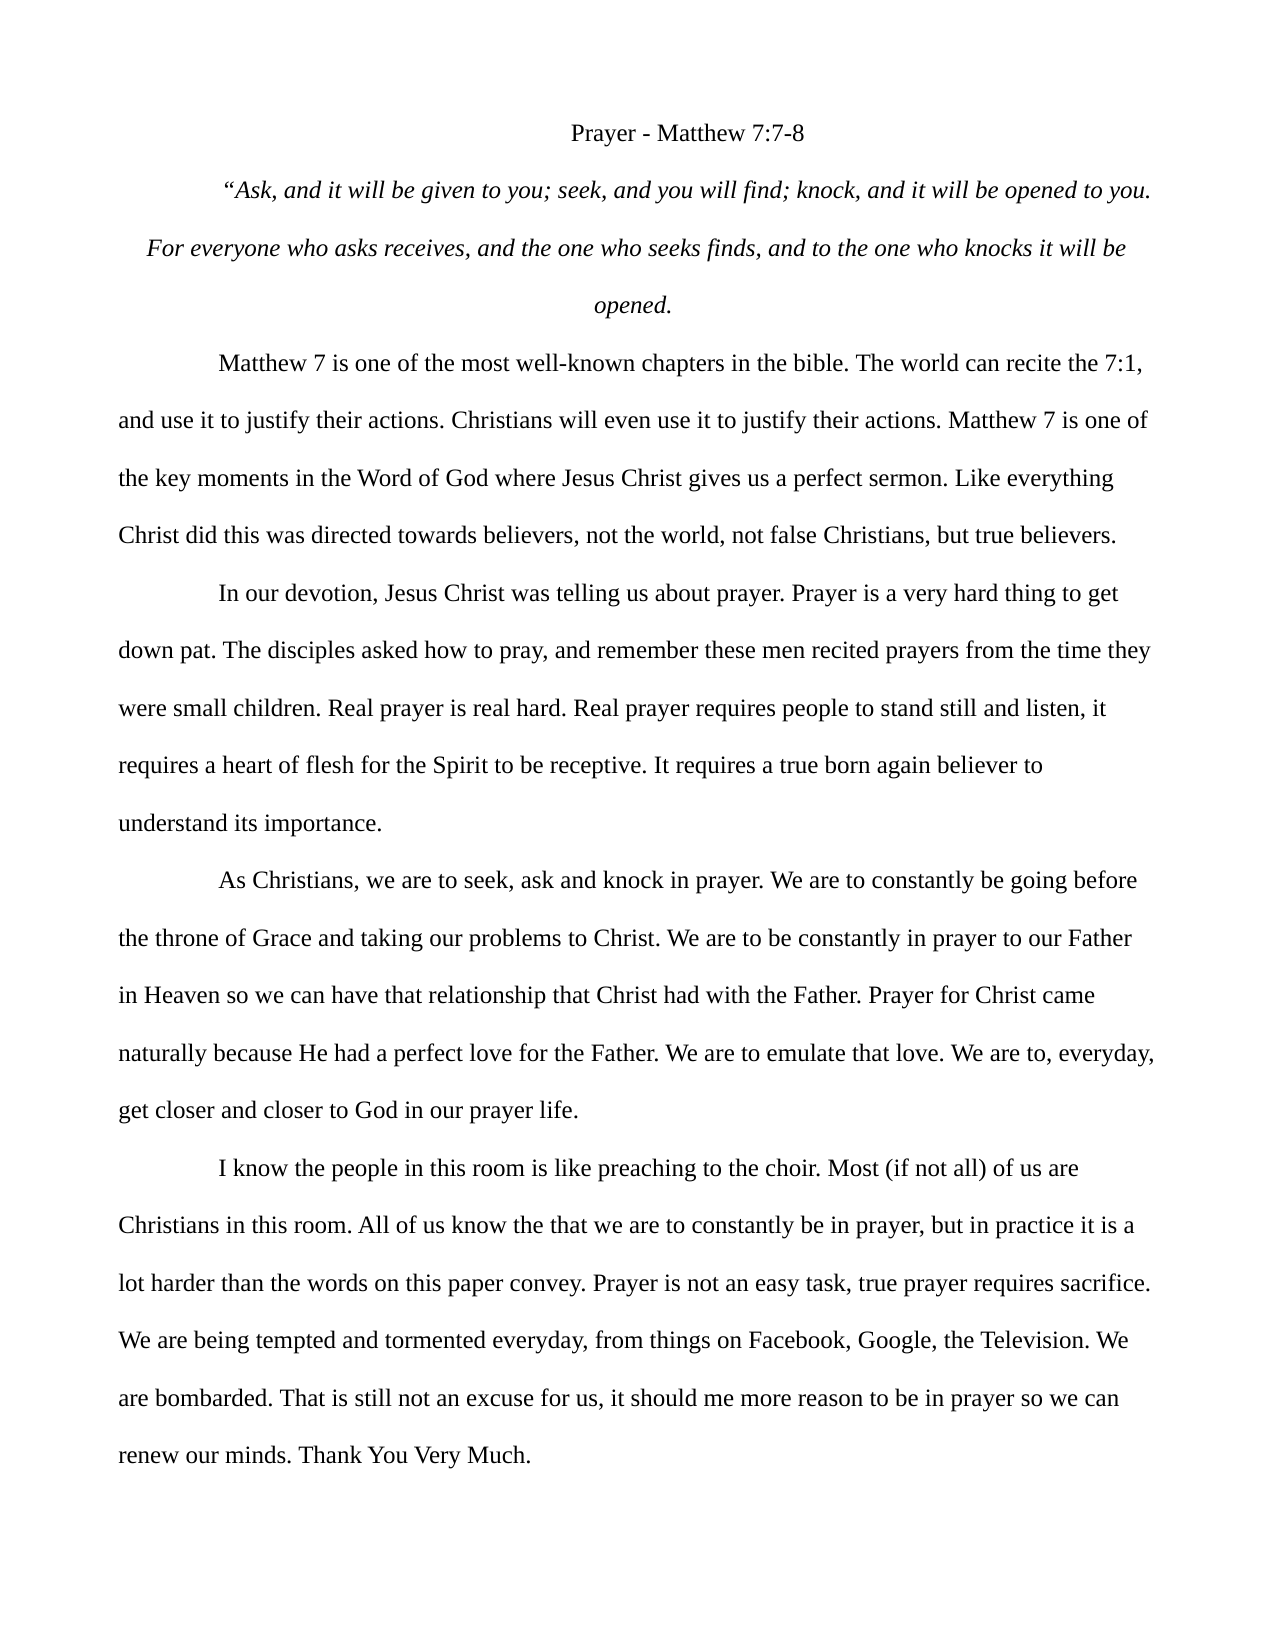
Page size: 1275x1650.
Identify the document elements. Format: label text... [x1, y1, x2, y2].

text Prayer - Matthew 7:7-8 [118, 118, 1157, 147]
text As Christians, we are to seek, ask and knock in prayer. We are to constantly be going before the throne of Grace and taking our problems to Christ. We are to be constantly in prayer to our Father in Heaven so we can have that relationship that Christ had with the Father. Prayer for Christ came naturally because He had a perfect love for the Father. We are to emulate that love. We are to, everyday, get closer and closer to God in our prayer life. [118, 866, 1157, 1124]
text In our devotion, Jesus Christ was telling us about prayer. Prayer is a very hard thing to get down pat. The disciples asked how to pray, and remember these men recited prayers from the time they were small children. Real prayer is real hard. Real prayer requires people to stand still and listen, it requires a heart of flesh for the Spirit to be receptive. It requires a true born again believer to understand its importance. [118, 578, 1157, 837]
text “Ask, and it will be given to you; seek, and you will find; knock, and it will be opened to you. For everyone who asks receives, and the one who seeks finds, and to the one who knocks it will be opened. [118, 176, 1157, 319]
text I know the people in this room is like preaching to the choir. Most (if not all) of us are Christians in this room. All of us know the that we are to constantly be in prayer, but in practice it is a lot harder than the words on this paper convey. Prayer is not an easy task, true prayer requires sacrifice. We are being tempted and tormented everyday, from things on Facebook, Google, the Television. We are bombarded. That is still not an excuse for us, it should me more reason to be in prayer so we can renew our minds. Thank You Very Much. [118, 1153, 1157, 1469]
text Matthew 7 is one of the most well-known chapters in the bible. The world can recite the 7:1, and use it to justify their actions. Christians will even use it to justify their actions. Matthew 7 is one of the key moments in the Word of God where Jesus Christ gives us a perfect sermon. Like everything Christ did this was directed towards believers, not the world, not false Christians, but true believers. [118, 348, 1157, 549]
